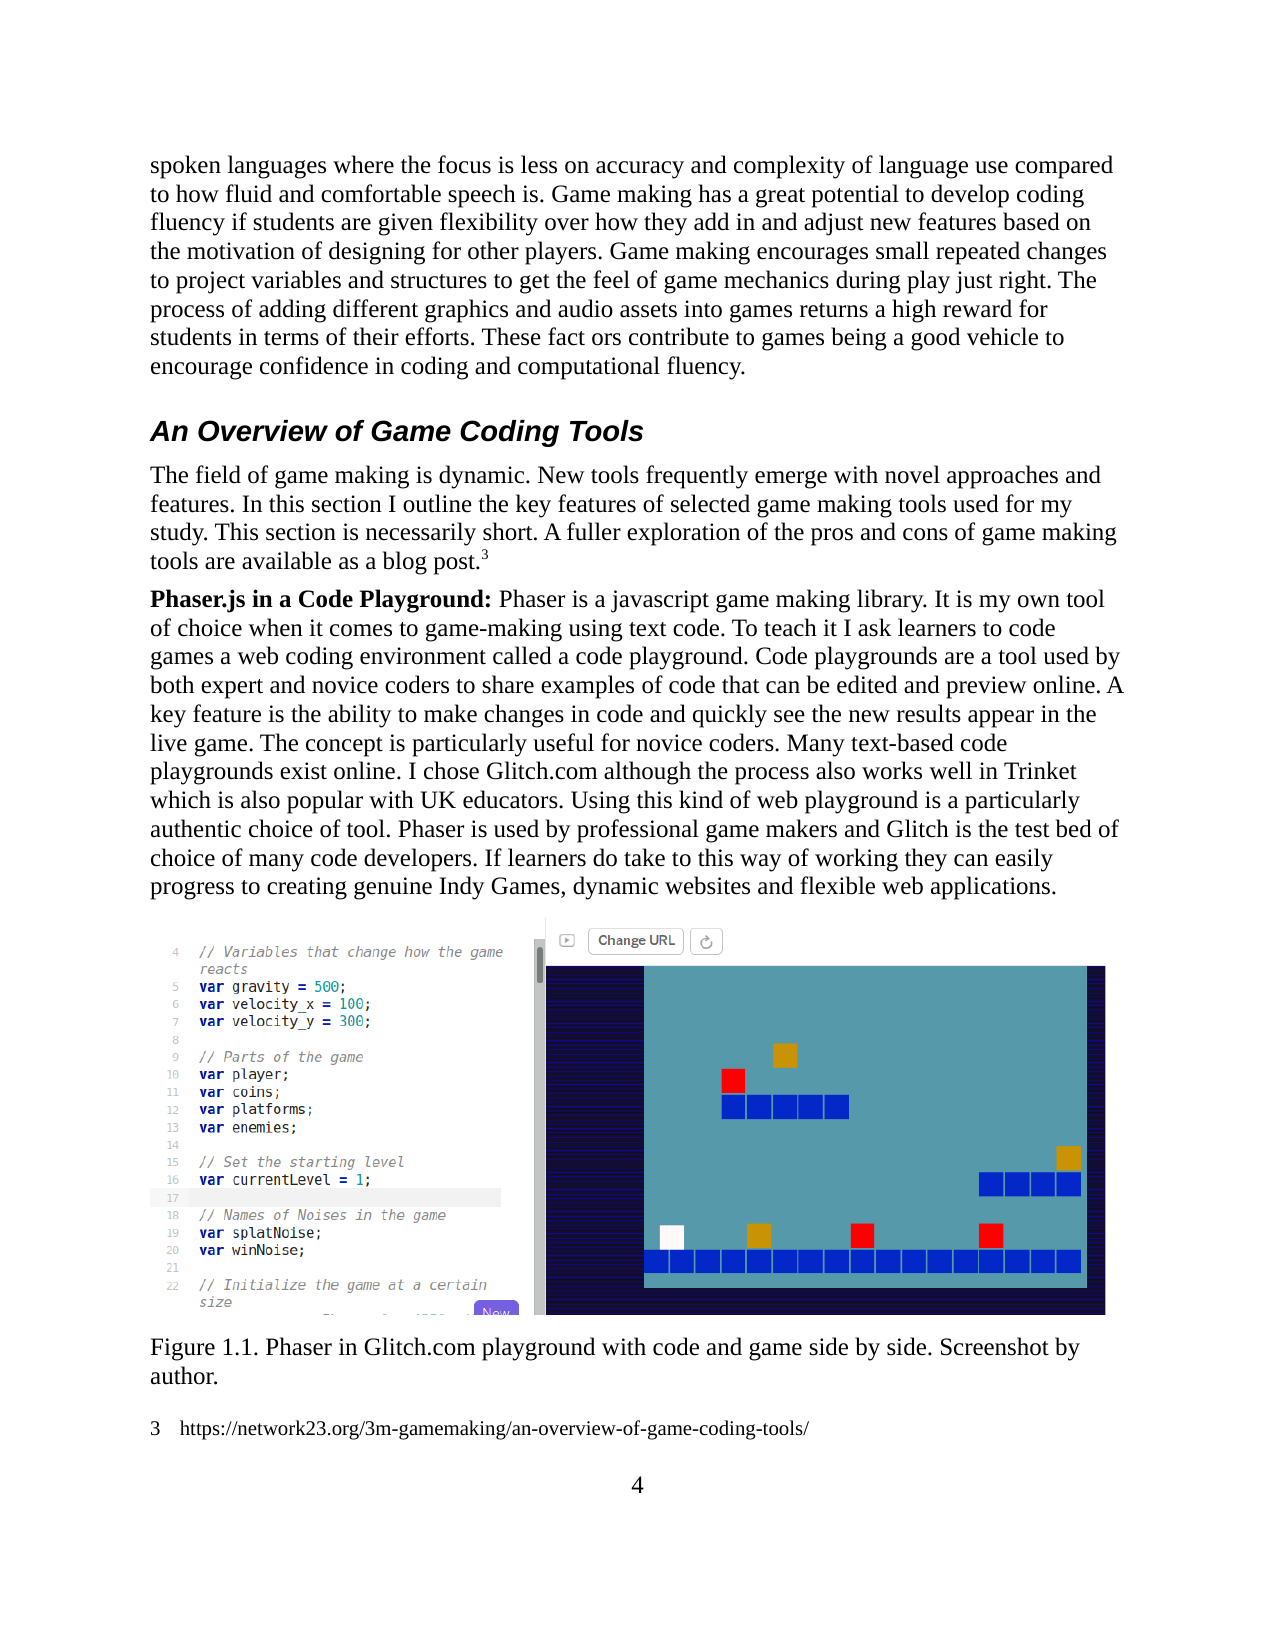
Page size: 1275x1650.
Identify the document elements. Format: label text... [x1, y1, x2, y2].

text Phaser.js in a Code Playground: Phaser is a javascript game making library. It is my own tool of choice when it comes to game-making using text code. To teach it I ask learners to code games a web coding environment called a code playground. Code playgrounds are a tool used by both expert and novice coders to share examples of code that can be edited and preview online. A key feature is the ability to make changes in code and quickly see the new results appear in the live game. The concept is particularly useful for novice coders. Many text-based code playgrounds exist online. I chose Glitch.com although the process also works well in Trinket which is also popular with UK educators. Using this kind of web playground is a particularly authentic choice of tool. Phaser is used by professional game makers and Glitch is the test bed of choice of many code developers. If learners do take to this way of working they can easily progress to creating genuine Indy Games, dynamic websites and flexible web applications. [150, 584, 1125, 900]
subtitle An Overview of Game Coding Tools [150, 414, 1125, 447]
picture [150, 918, 1106, 1315]
text Figure 1.1. Phaser in Glitch.com playground with code and game side by side. Screenshot by author. [150, 1332, 1125, 1390]
text spoken languages where the focus is less on accuracy and complexity of language use compared to how fluid and comfortable speech is. Game making has a great potential to develop coding fluency if students are given flexibility over how they add in and adjust new features based on the motivation of designing for other players. Game making encourages small repeated changes to project variables and structures to get the feel of game mechanics during play just right. The process of adding different graphics and audio assets into games returns a high reward for students in terms of their efforts. These fact ors contribute to games being a good vehicle to encourage confidence in coding and computational fluency. [150, 150, 1125, 380]
text The field of game making is dynamic. New tools frequently emerge with novel approaches and features. In this section I outline the key features of selected game making tools used for my study. This section is necessarily short. A fuller exploration of the pros and cons of game making tools are available as a blog post. [150, 460, 1125, 575]
text https://network23.org/3m-gamemaking/an-overview-of-game-coding-tools/ [150, 1416, 1125, 1440]
